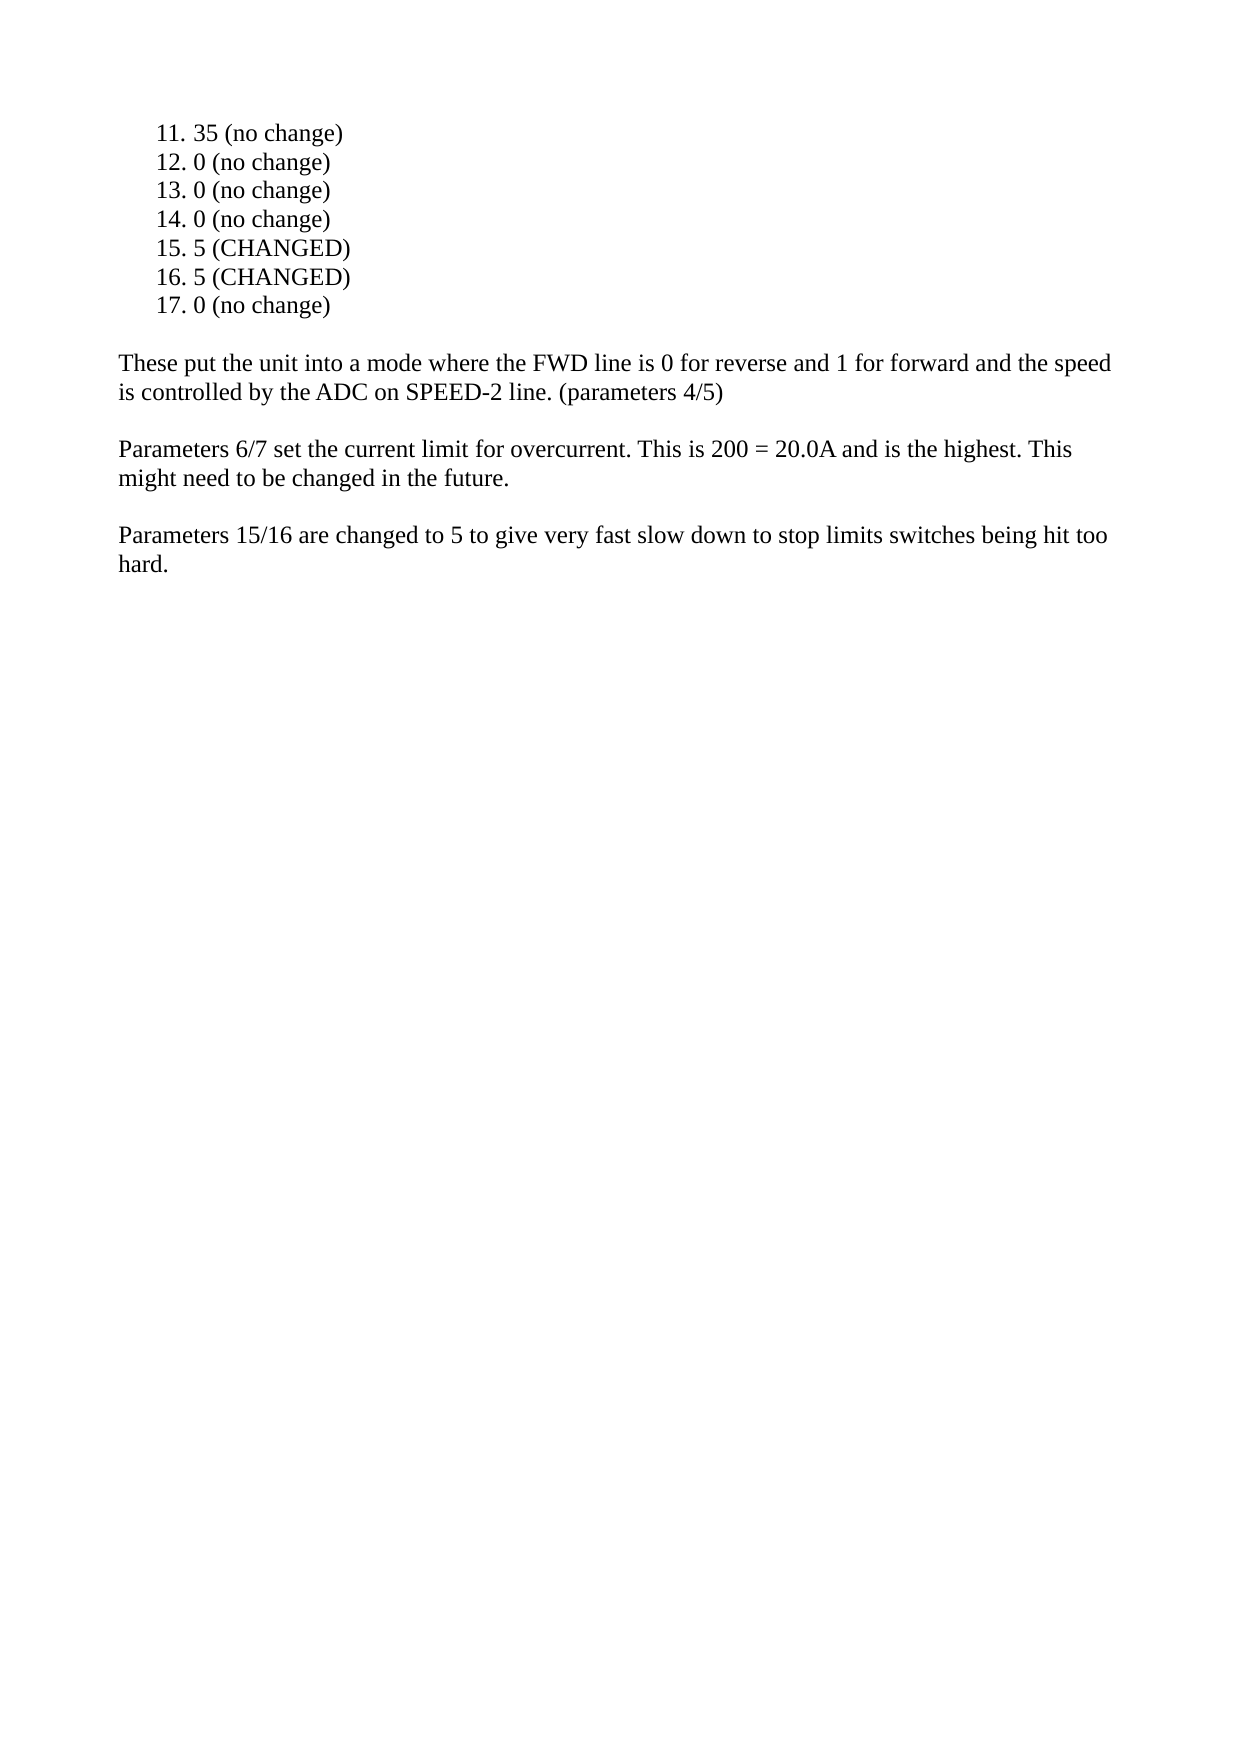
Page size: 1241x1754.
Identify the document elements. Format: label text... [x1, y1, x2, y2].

text Parameters 15/16 are changed to 5 to give very fast slow down to stop limits switches being hit too hard. [118, 521, 1122, 578]
list 0 (no change) [156, 204, 1122, 233]
list 0 (no change) [156, 176, 1122, 204]
list 5 (CHANGED) [156, 233, 1122, 262]
text These put the unit into a mode where the FWD line is 0 for reverse and 1 for forward and the speed is controlled by the ADC on SPEED-2 line. (parameters 4/5) [118, 348, 1122, 406]
list 35 (no change) [156, 118, 1122, 147]
list 0 (no change) [156, 291, 1122, 319]
text Parameters 6/7 set the current limit for overcurrent. This is 200 = 20.0A and is the highest. This might need to be changed in the future. [118, 434, 1122, 492]
list 0 (no change) [156, 147, 1122, 176]
list 5 (CHANGED) [156, 262, 1122, 291]
